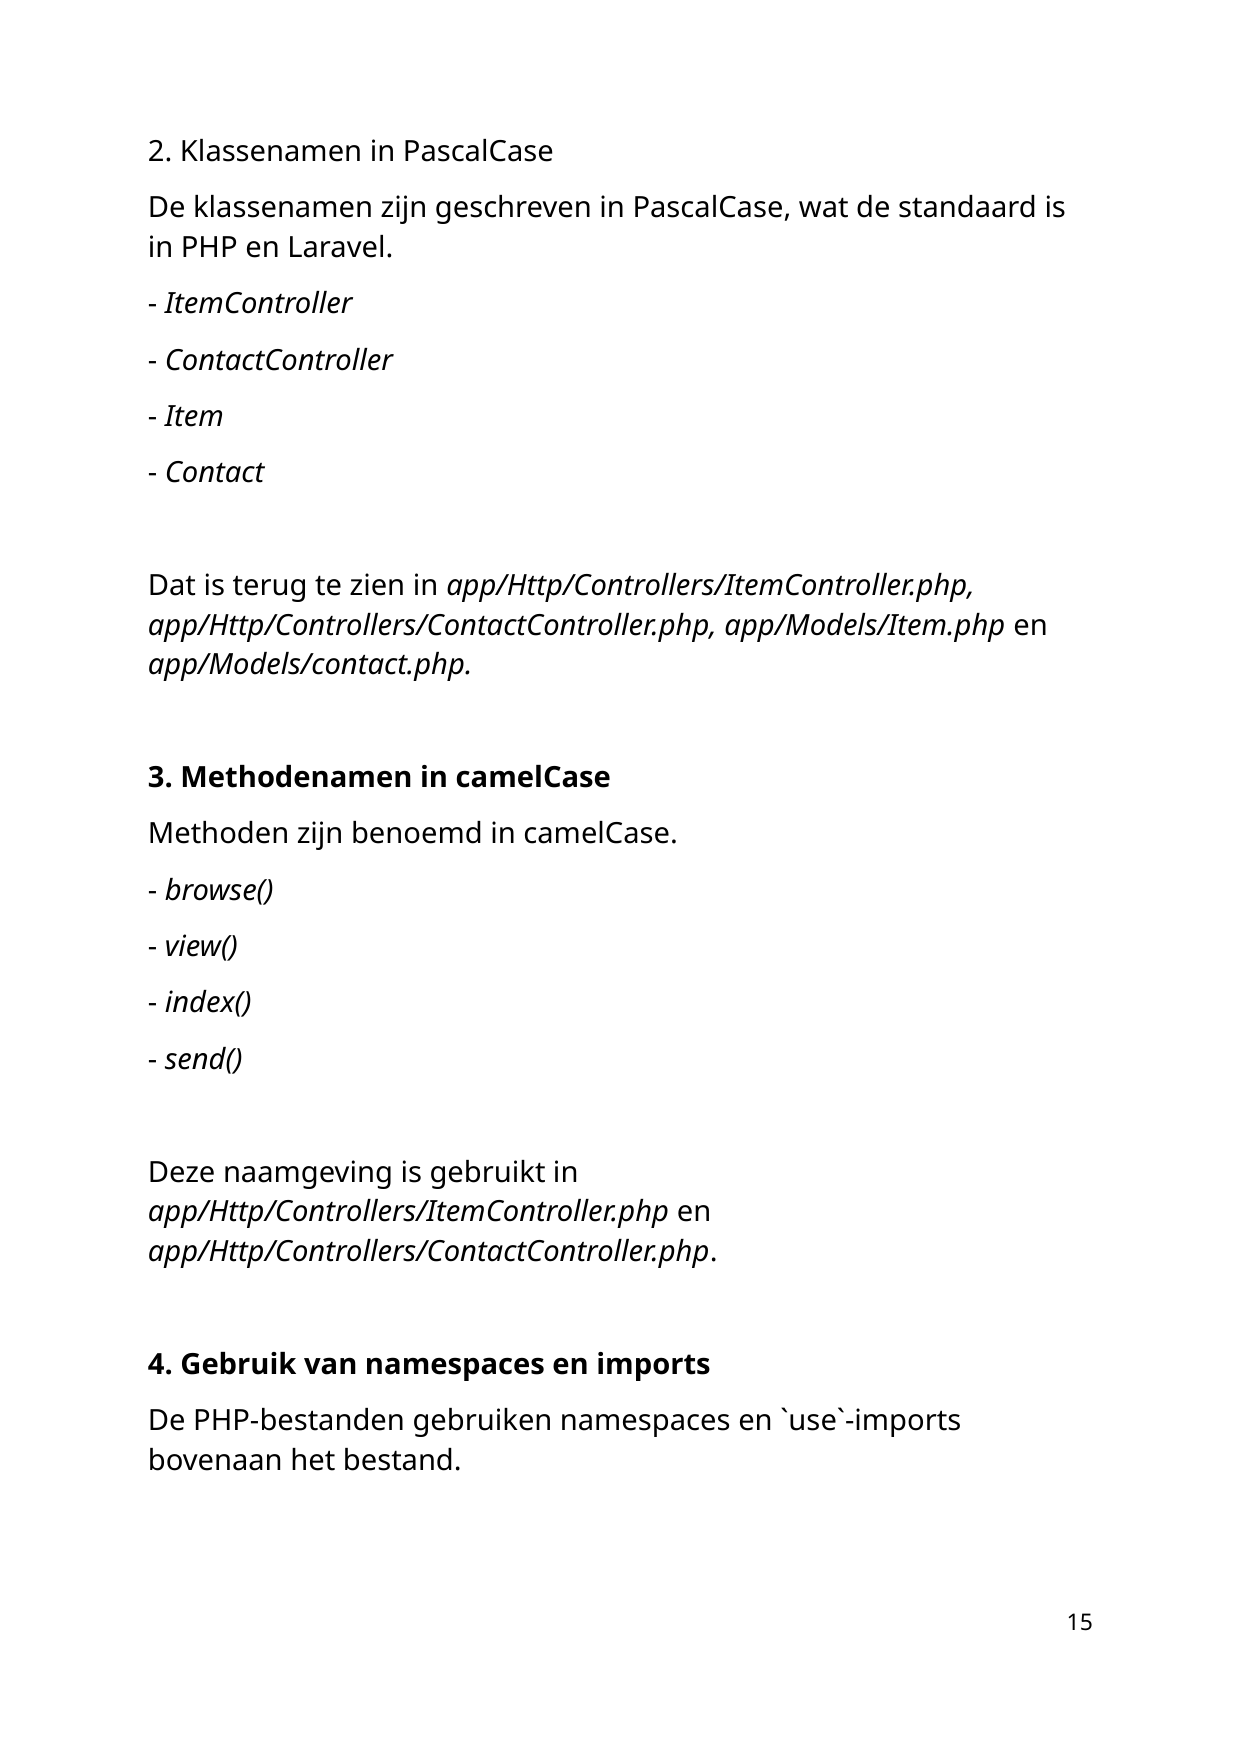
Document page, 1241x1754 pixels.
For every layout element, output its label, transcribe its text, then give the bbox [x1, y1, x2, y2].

text Deze naamgeving is gebruikt in app/Http/Controllers/ItemController.php en app/Http/Controllers/ContactController.php. [148, 1151, 1093, 1270]
text - view() [148, 925, 1093, 965]
text 2. Klassenamen in PascalCase [148, 130, 1093, 170]
text Dat is terug te zien in app/Http/Controllers/ItemController.php, app/Http/Controllers/ContactController.php, app/Models/Item.php en app/Models/contact.php. [148, 564, 1093, 683]
text - ContactController [148, 339, 1093, 378]
text - browse() [148, 869, 1093, 909]
text - index() [148, 982, 1093, 1021]
text De klassenamen zijn geschreven in PascalCase, wat de standaard is in PHP en Laravel. [148, 186, 1093, 266]
text - Item [148, 395, 1093, 435]
text Methoden zijn benoemd in camelCase. [148, 813, 1093, 852]
text 4. Gebruik van namespaces en imports [148, 1343, 1093, 1383]
text - ItemController [148, 282, 1093, 322]
text De PHP-bestanden gebruiken namespaces en `use`-imports bovenaan het bestand. [148, 1399, 1093, 1479]
text - send() [148, 1038, 1093, 1078]
text - Contact [148, 452, 1093, 491]
text 3. Methodenamen in camelCase [148, 756, 1093, 796]
